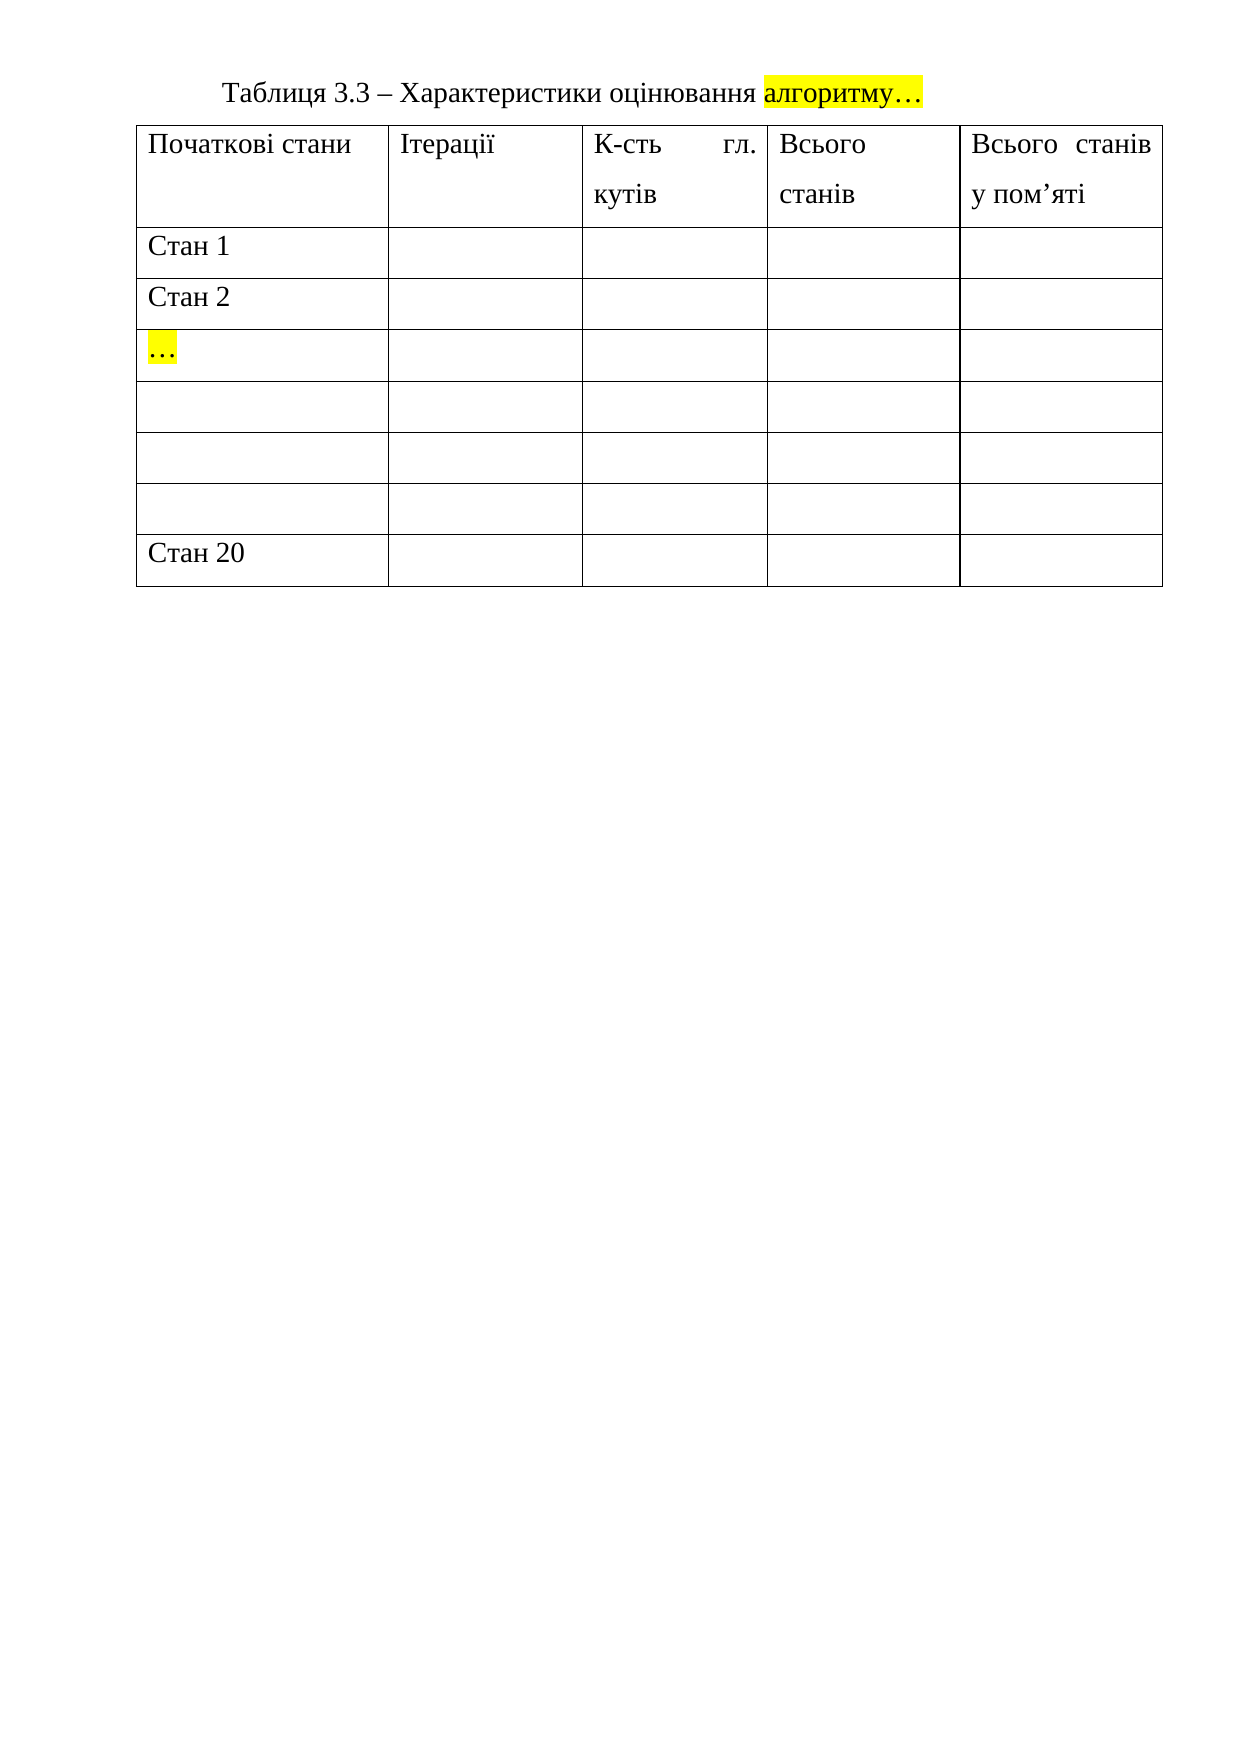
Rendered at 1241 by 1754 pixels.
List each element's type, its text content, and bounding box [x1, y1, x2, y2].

table_cell [389, 382, 582, 432]
table_cell [768, 228, 959, 278]
table_cell [768, 433, 959, 483]
table_cell [389, 330, 582, 381]
table_cell [961, 433, 1162, 483]
table_cell [583, 330, 767, 381]
table_cell [389, 228, 582, 278]
table_cell [389, 535, 582, 586]
table_cell [768, 484, 959, 534]
table_cell [961, 484, 1162, 534]
table_cell [961, 330, 1162, 381]
table_cell Стан 2 [137, 279, 388, 329]
table_cell [389, 279, 582, 329]
table_cell [768, 382, 959, 432]
table_cell [583, 279, 767, 329]
table_cell [389, 433, 582, 483]
table_cell Стан 20 [137, 535, 388, 586]
table_cell [583, 228, 767, 278]
table_cell [768, 279, 959, 329]
table_header Початкові стани [137, 126, 388, 227]
table_cell [583, 535, 767, 586]
table_header Ітерації [389, 126, 582, 227]
table_cell [137, 484, 388, 534]
table_cell [961, 535, 1162, 586]
table_cell [583, 382, 767, 432]
table_cell … [137, 330, 388, 381]
table_cell [583, 433, 767, 483]
table_cell [961, 382, 1162, 432]
text Таблиця 3.3 – Характеристики оцінювання алгоритму… [148, 75, 1152, 108]
table_header Всього станів [768, 126, 959, 227]
table_cell [137, 382, 388, 432]
table_cell [137, 433, 388, 483]
table_cell [389, 484, 582, 534]
table_header К-сть гл. кутів [583, 126, 767, 227]
table_cell Стан 1 [137, 228, 388, 278]
table_cell [583, 484, 767, 534]
table_cell [768, 535, 959, 586]
table_cell [961, 228, 1162, 278]
table_header Всього станів у пом’яті [961, 126, 1162, 227]
table_cell [768, 330, 959, 381]
table_cell [961, 279, 1162, 329]
